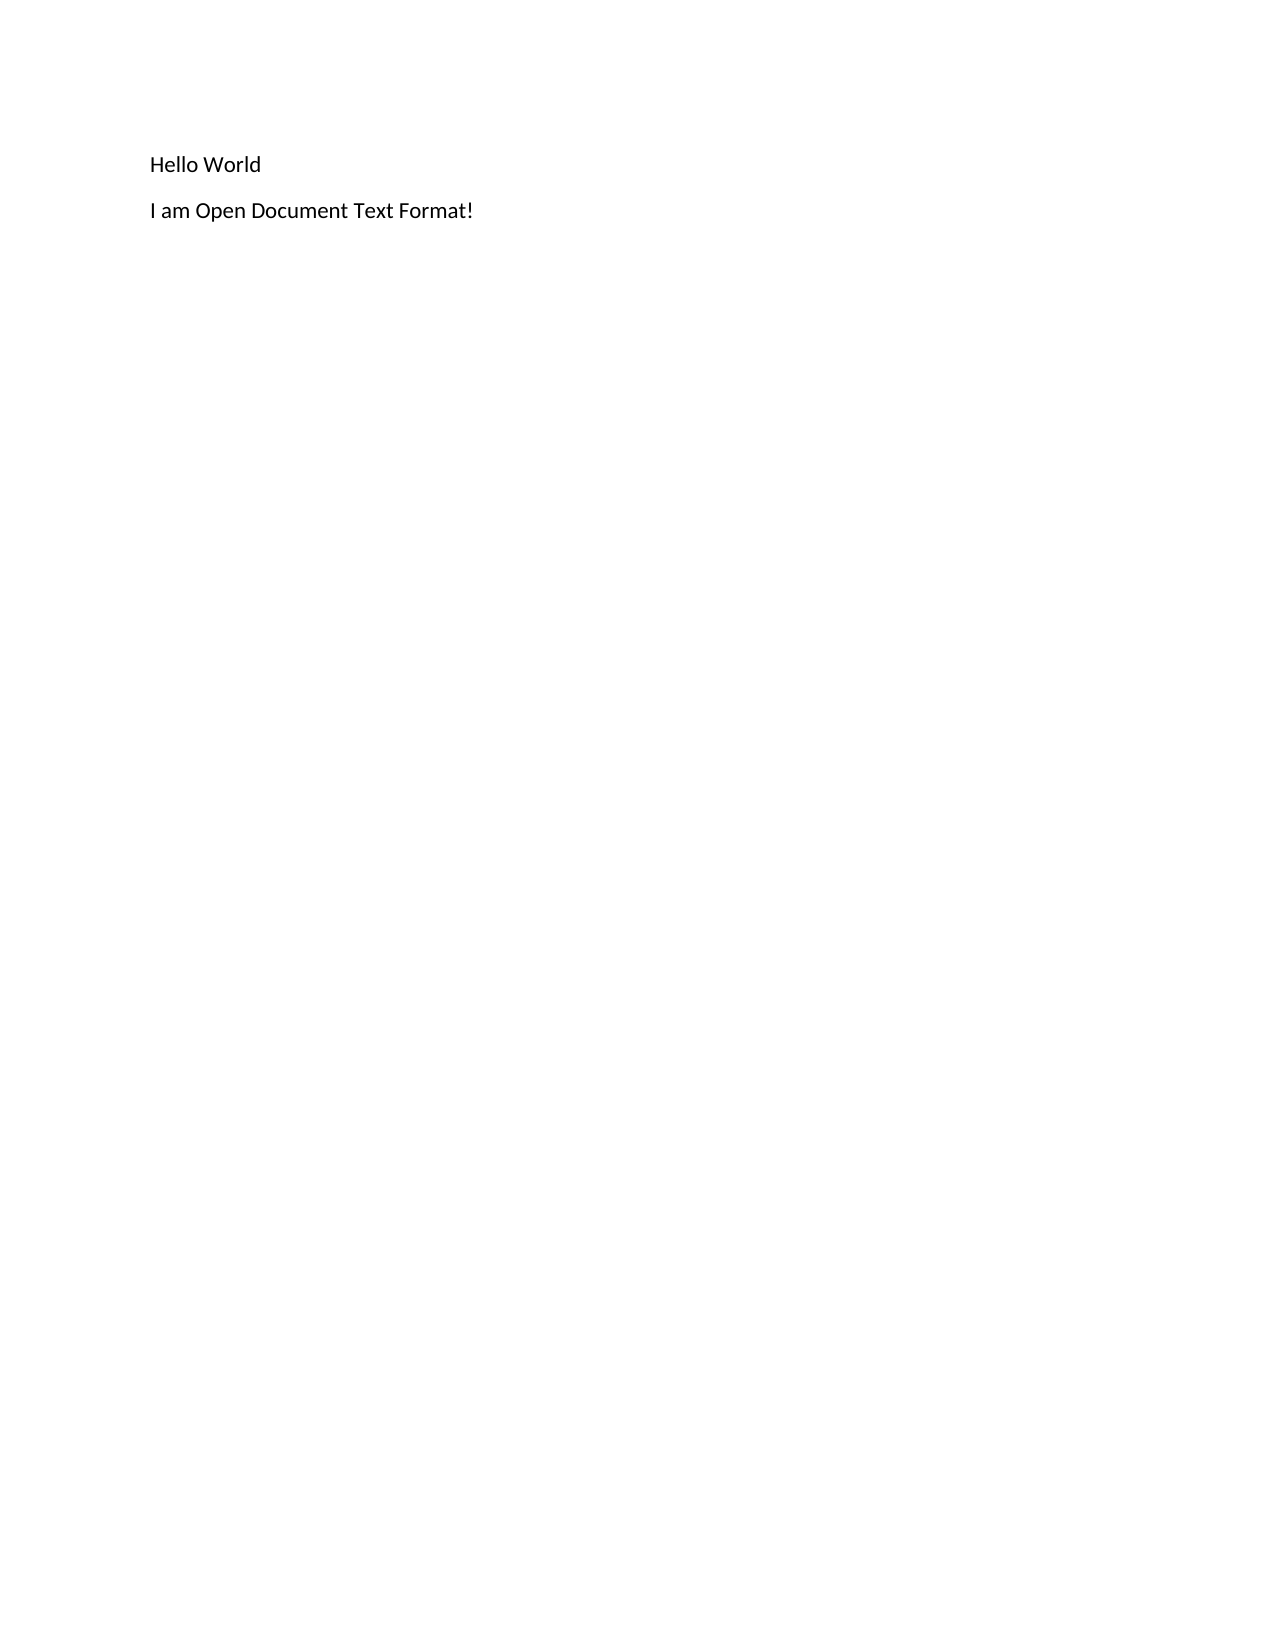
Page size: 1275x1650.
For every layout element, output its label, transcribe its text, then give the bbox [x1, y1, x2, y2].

text I am Open Document Text Format! [150, 197, 1125, 224]
text Hello World [150, 150, 1125, 178]
